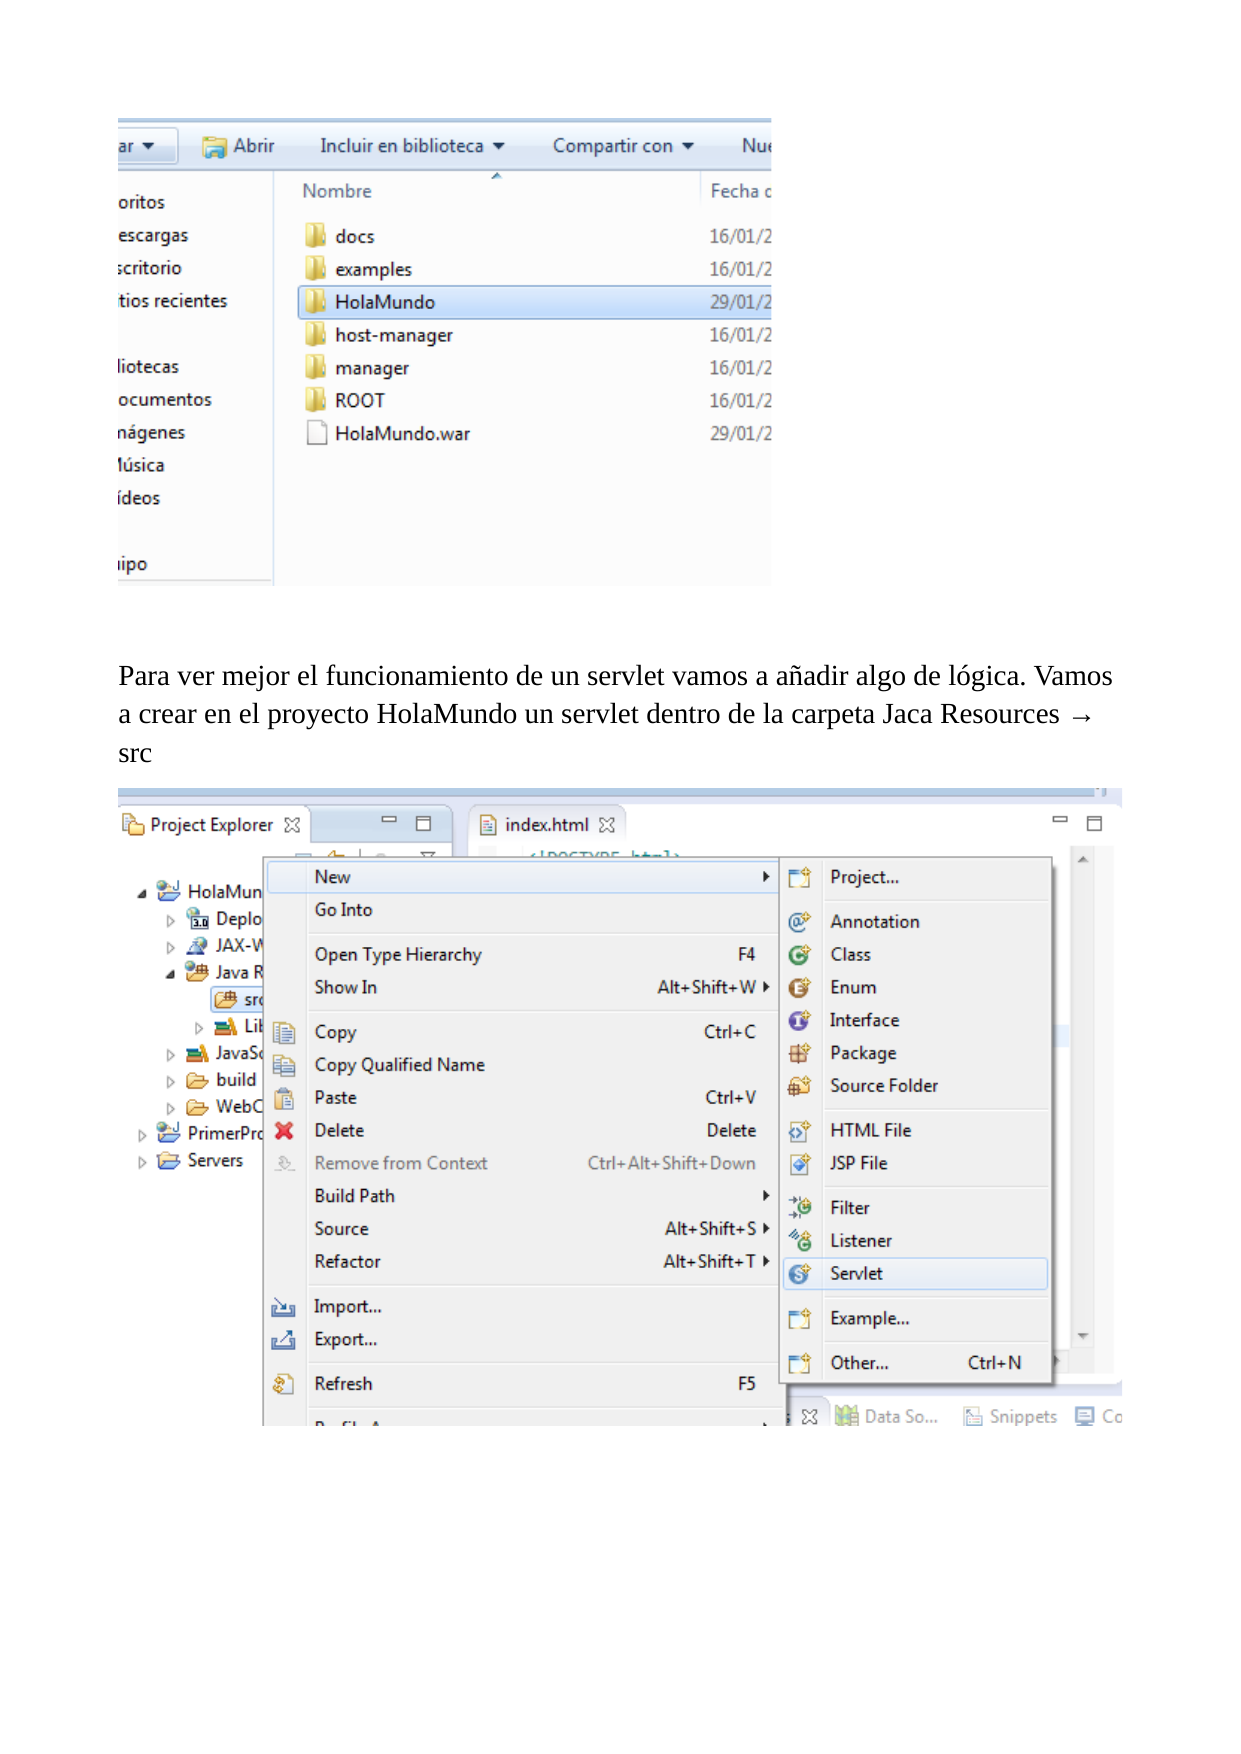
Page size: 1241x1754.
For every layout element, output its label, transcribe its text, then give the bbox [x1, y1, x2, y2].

text Para ver mejor el funcionamiento de un servlet vamos a añadir algo de lógica. Vamos a crear en el proyecto HolaMundo un servlet dentro de la carpeta Jaca Resources → src [118, 658, 1122, 769]
picture [118, 788, 1123, 1426]
picture [118, 118, 772, 586]
